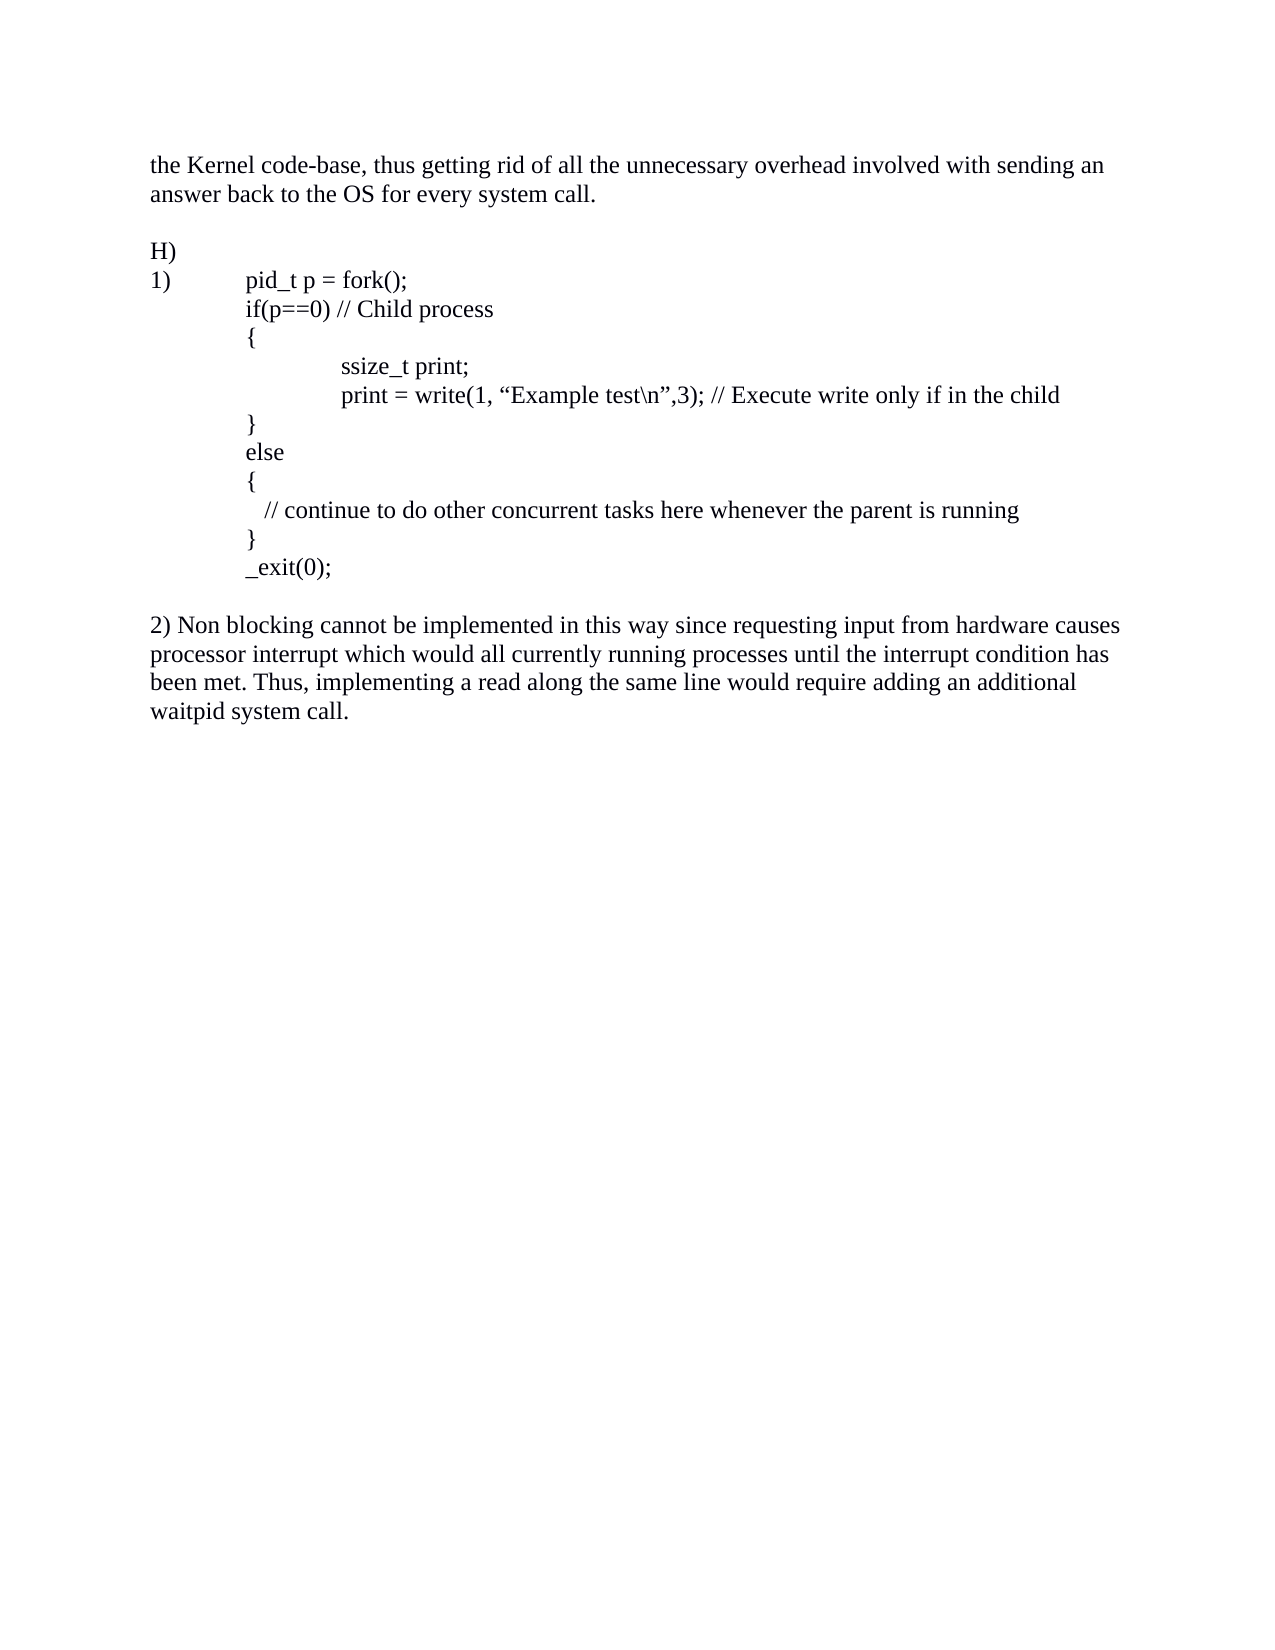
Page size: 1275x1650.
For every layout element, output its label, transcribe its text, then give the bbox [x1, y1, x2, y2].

text ssize_t print; [150, 351, 1125, 380]
text } [150, 409, 1125, 437]
text 1) pid_t p = fork(); [150, 265, 1125, 294]
text { [150, 322, 1125, 351]
text the Kernel code-base, thus getting rid of all the unnecessary overhead involved with sending an answer back to the OS for every system call. [150, 150, 1125, 207]
text H) [150, 236, 1125, 265]
text if(p==0) // Child process [150, 294, 1125, 322]
text _exit(0); [150, 552, 1125, 581]
text // continue to do other concurrent tasks here whenever the parent is running [150, 495, 1125, 524]
text print = write(1, “Example test\n”,3); // Execute write only if in the child [150, 380, 1125, 409]
text else [150, 437, 1125, 466]
text } [150, 524, 1125, 552]
text { [150, 466, 1125, 495]
text 2) Non blocking cannot be implemented in this way since requesting input from hardware causes processor interrupt which would all currently running processes until the interrupt condition has been met. Thus, implementing a read along the same line would require adding an additional waitpid system call. [150, 610, 1125, 725]
